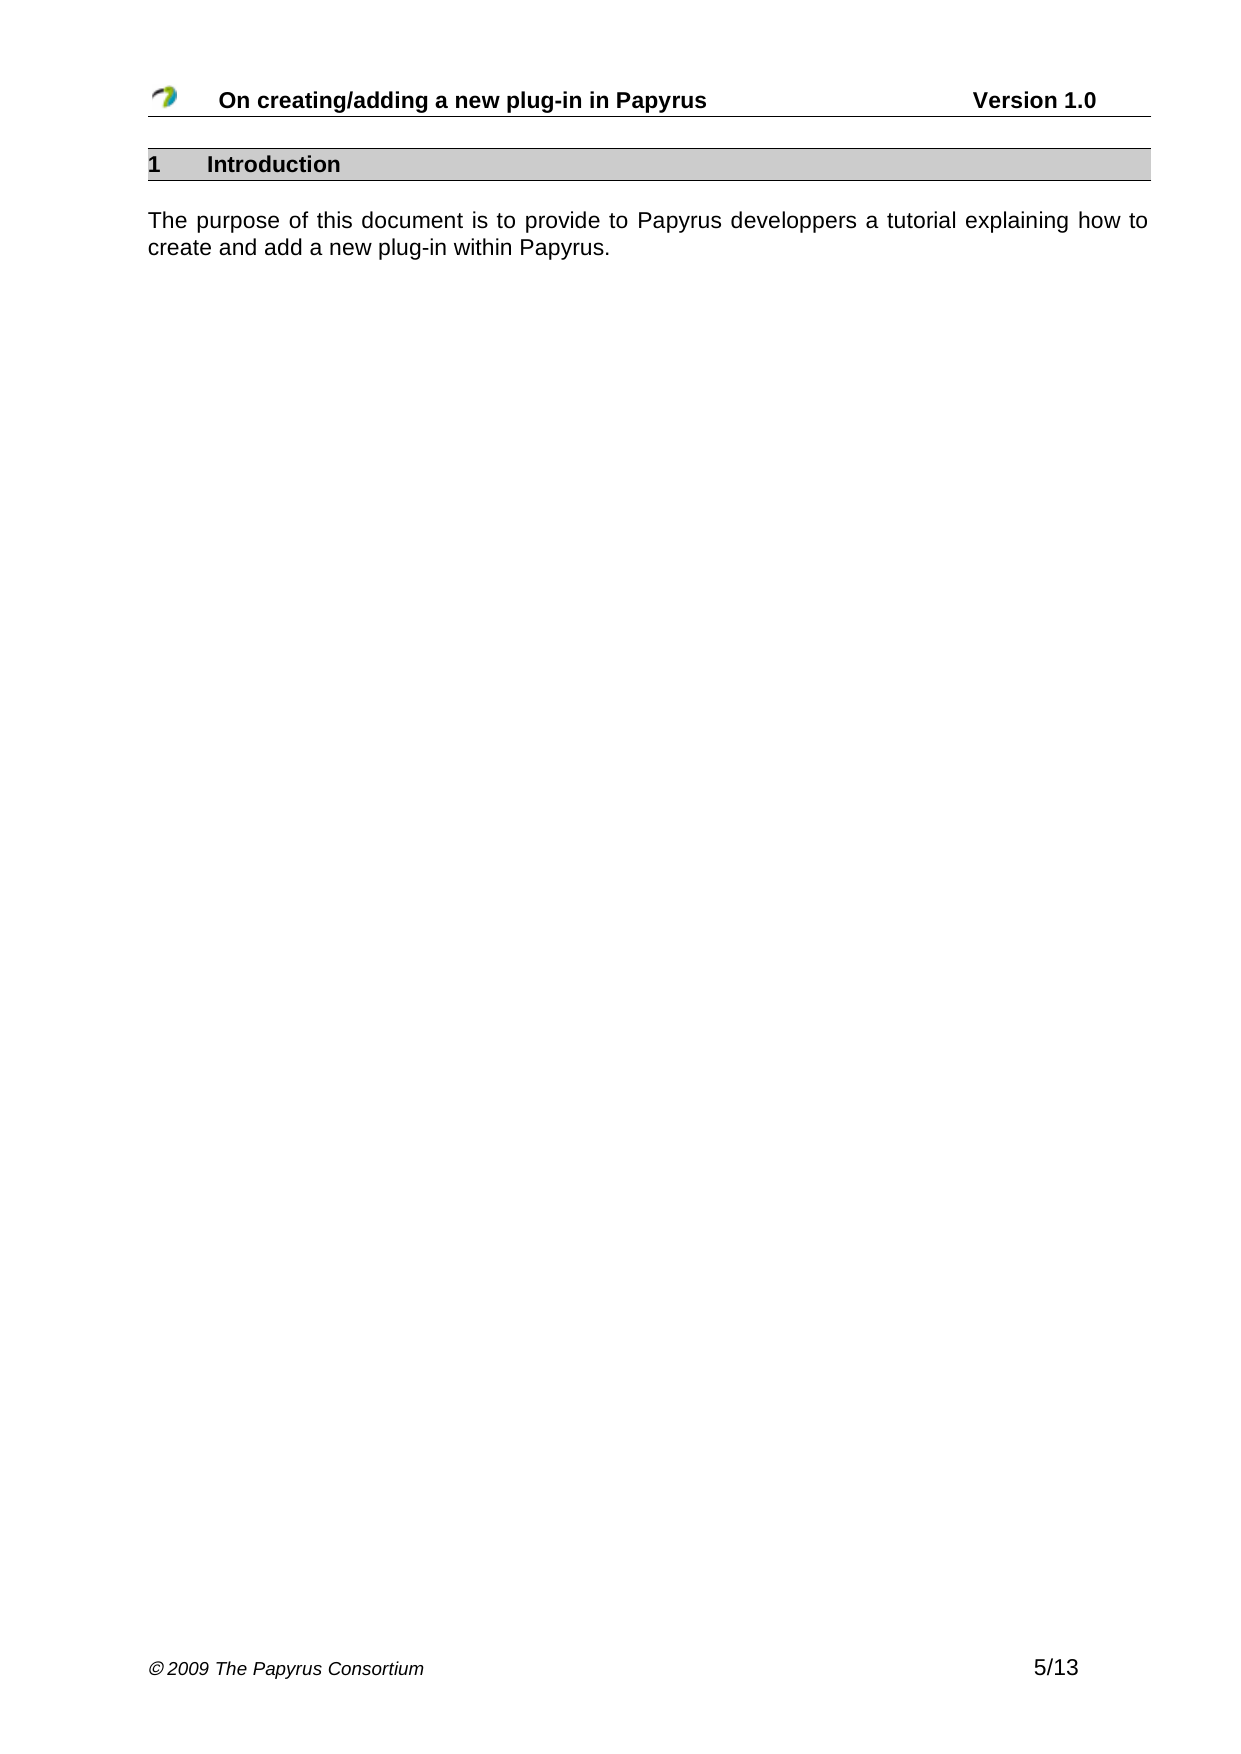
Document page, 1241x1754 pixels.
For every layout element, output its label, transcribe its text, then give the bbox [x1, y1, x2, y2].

subtitle Introduction [148, 149, 1151, 180]
text The purpose of this document is to provide to Papyrus developpers a tutorial explaining how to create and add a new plug-in within Papyrus. [148, 206, 1151, 260]
picture [152, 84, 177, 110]
